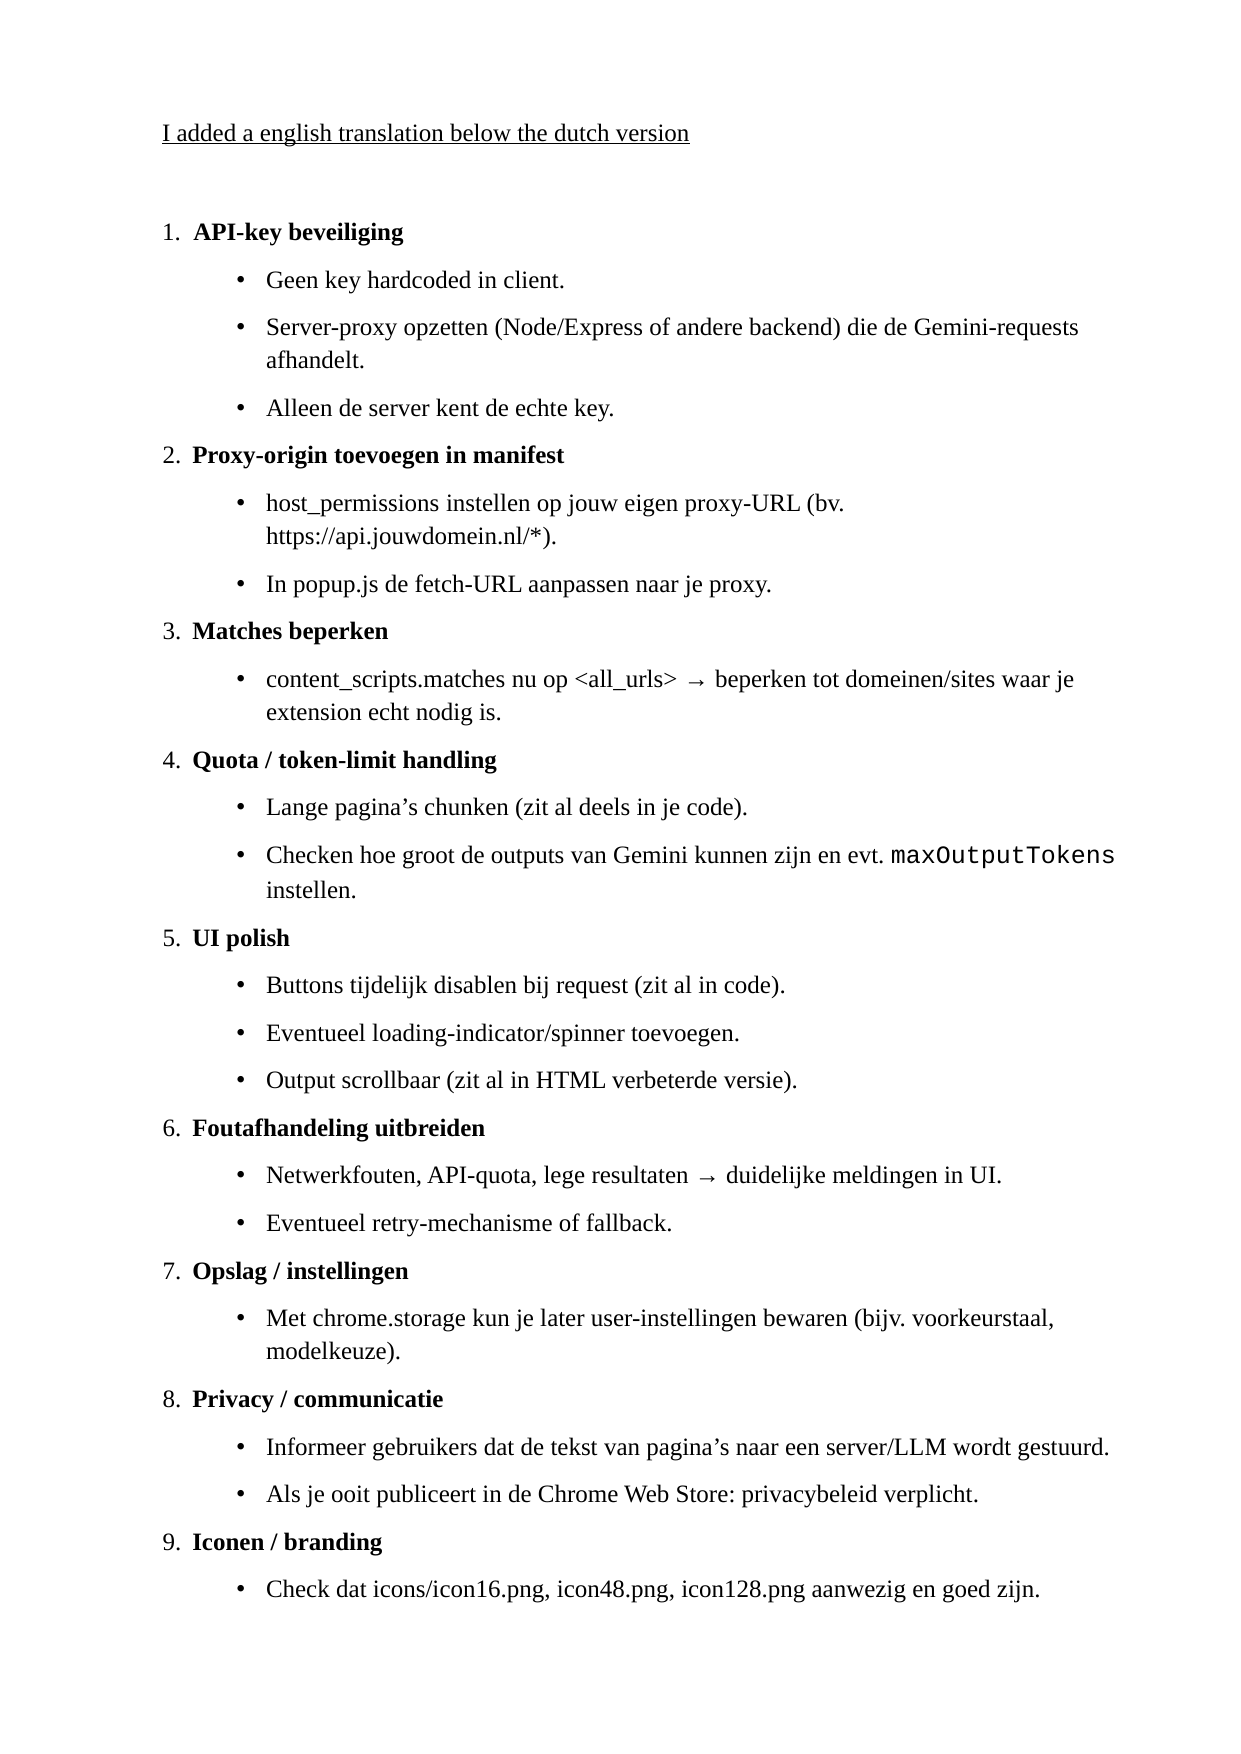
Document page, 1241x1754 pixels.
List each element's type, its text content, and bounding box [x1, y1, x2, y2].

list Server-proxy opzetten (Node/Express of andere backend) die de Gemini-requests afhandelt. [236, 312, 1122, 374]
list Netwerkfouten, API-quota, lege resultaten → duidelijke meldingen in UI. [236, 1161, 1122, 1189]
list Foutafhandeling uitbreiden [162, 1113, 1122, 1142]
list Iconen / branding [162, 1527, 1122, 1556]
list host_permissions instellen op jouw eigen proxy-URL (bv. https://api.jouwdomein.nl/*). [236, 488, 1122, 550]
list Privacy / communicatie [162, 1384, 1122, 1413]
list Opslag / instellingen [162, 1256, 1122, 1284]
list Quota / token-limit handling [162, 745, 1122, 773]
list Check dat icons/icon16.png, icon48.png, icon128.png aanwezig en goed zijn. [236, 1574, 1122, 1603]
text I added a english translation below the dutch version 1. API-key beveiliging [118, 118, 1122, 246]
list Alleen de server kent de echte key. [236, 393, 1122, 422]
list Informeer gebruikers dat de tekst van pagina’s naar een server/LLM wordt gestuurd. [236, 1432, 1122, 1460]
list Buttons tijdelijk disablen bij request (zit al in code). [236, 970, 1122, 999]
list UI polish [162, 923, 1122, 951]
list Met chrome.storage kun je later user-instellingen bewaren (bijv. voorkeurstaal, modelkeuze). [236, 1303, 1122, 1365]
list Eventueel retry-mechanisme of fallback. [236, 1208, 1122, 1237]
list Checken hoe groot de outputs van Gemini kunnen zijn en evt. maxOutputTokens instellen. [236, 840, 1122, 904]
list In popup.js de fetch-URL aanpassen naar je proxy. [236, 569, 1122, 598]
list Eventueel loading-indicator/spinner toevoegen. [236, 1018, 1122, 1047]
list Geen key hardcoded in client. [236, 265, 1122, 293]
list Matches beperken [162, 616, 1122, 645]
list Lange pagina’s chunken (zit al deels in je code). [236, 792, 1122, 821]
list Output scrollbaar (zit al in HTML verbeterde versie). [236, 1065, 1122, 1094]
list content_scripts.matches nu op <all_urls> → beperken tot domeinen/sites waar je extension echt nodig is. [236, 664, 1122, 726]
list Als je ooit publiceert in de Chrome Web Store: privacybeleid verplicht. [236, 1479, 1122, 1508]
list Proxy-origin toevoegen in manifest [162, 441, 1122, 469]
